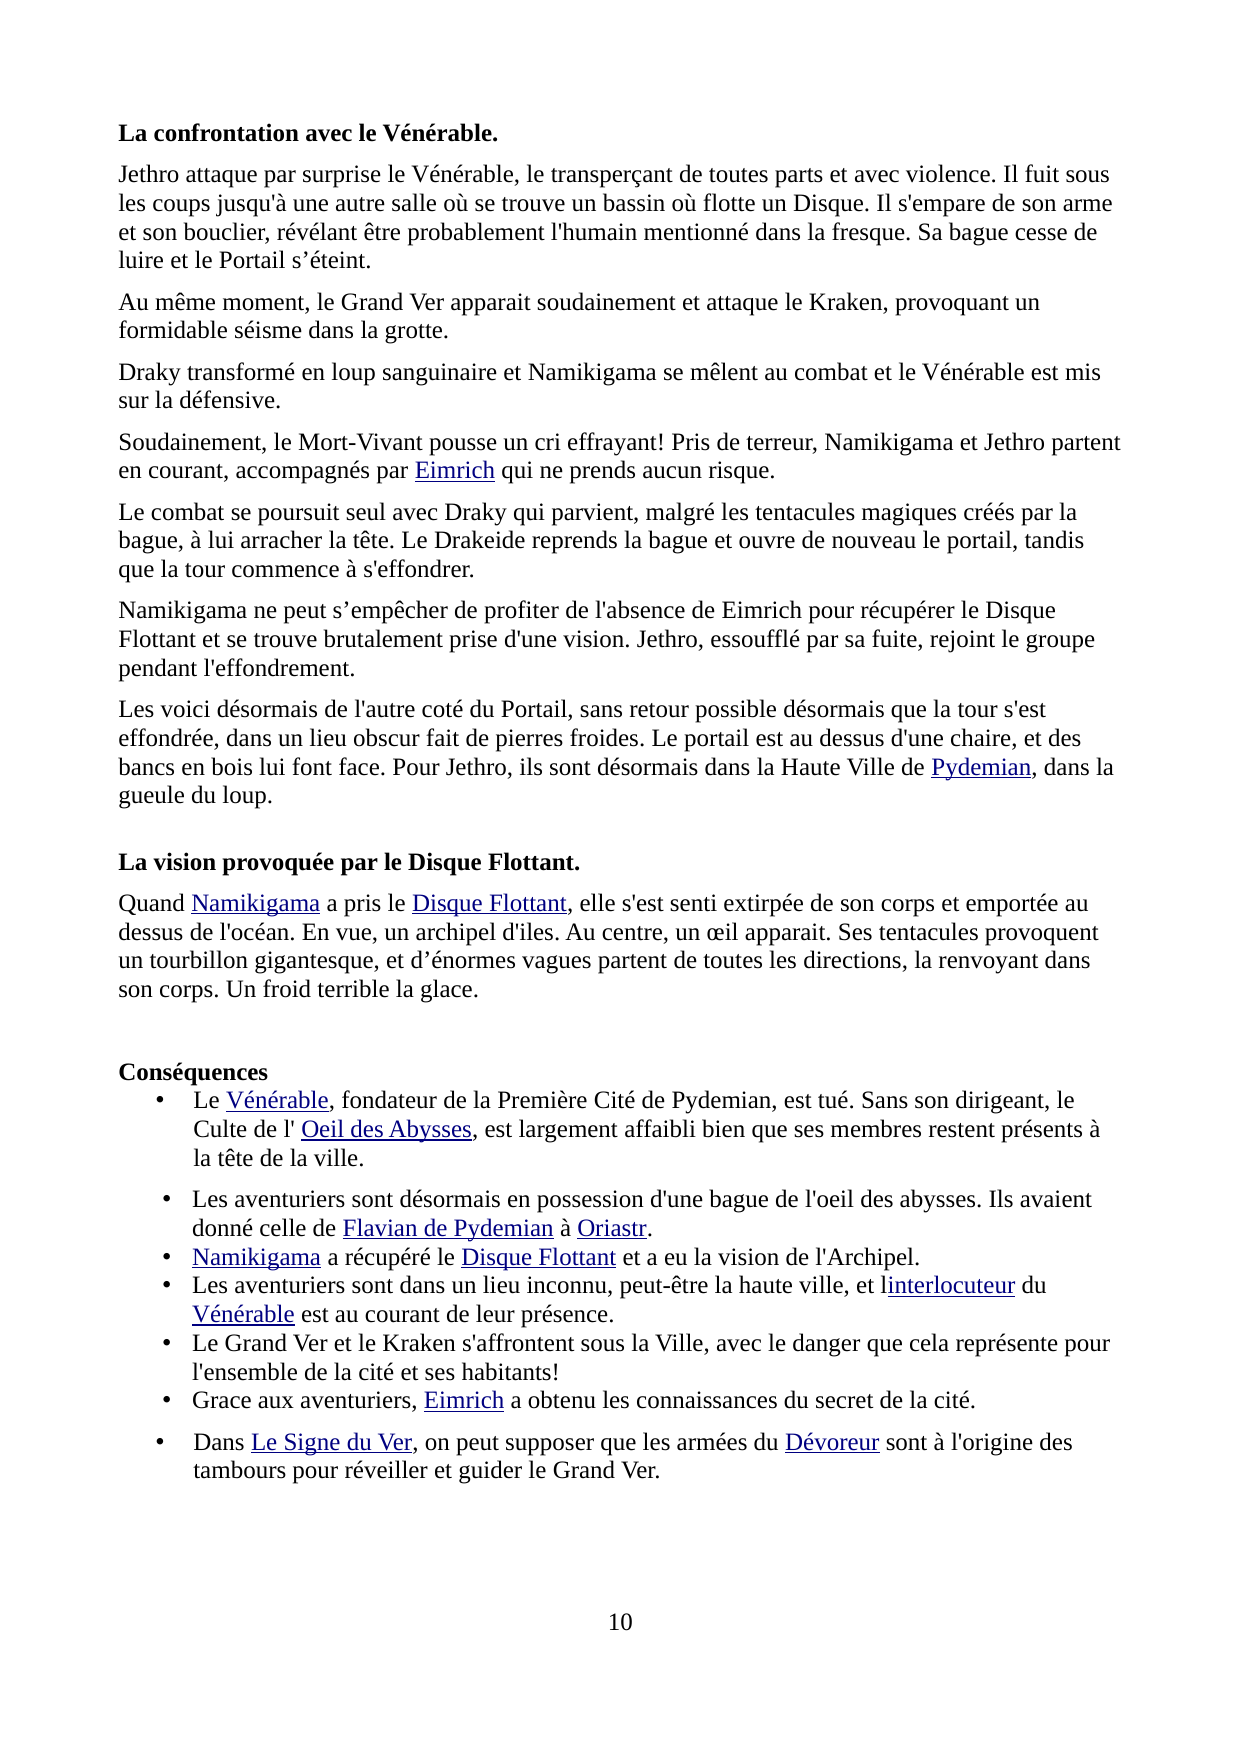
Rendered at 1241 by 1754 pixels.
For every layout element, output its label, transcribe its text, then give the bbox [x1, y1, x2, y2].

list Namikigama a récupéré le Disque Flottant et a eu la vision de l'Archipel. [162, 1242, 1122, 1271]
list Les aventuriers sont dans un lieu inconnu, peut-être la haute ville, et linterlocuteur du Vénérable est au courant de leur présence. [162, 1271, 1122, 1328]
text Les voici désormais de l'autre coté du Portail, sans retour possible désormais que la tour s'est effondrée, dans un lieu obscur fait de pierres froides. Le portail est au dessus d'une chaire, et des bancs en bois lui font face. Pour Jethro, ils sont désormais dans la Haute Ville de Pydemian, dans la gueule du loup. [118, 694, 1122, 809]
text Conséquences [118, 1057, 1122, 1086]
list Le Grand Ver et le Kraken s'affrontent sous la Ville, avec le danger que cela représente pour l'ensemble de la cité et ses habitants! [162, 1328, 1122, 1386]
list Le Vénérable, fondateur de la Première Cité de Pydemian, est tué. Sans son dirigeant, le Culte de l' Oeil des Abysses, est largement affaibli bien que ses membres restent présents à la tête de la ville. [156, 1086, 1122, 1172]
text Soudainement, le Mort-Vivant pousse un cri effrayant! Pris de terreur, Namikigama et Jethro partent en courant, accompagnés par Eimrich qui ne prends aucun risque. [118, 427, 1122, 484]
text Jethro attaque par surprise le Vénérable, le transperçant de toutes parts et avec violence. Il fuit sous les coups jusqu'à une autre salle où se trouve un bassin où flotte un Disque. Il s'empare de son arme et son bouclier, révélant être probablement l'humain mentionné dans la fresque. Sa bague cesse de luire et le Portail s’éteint. [118, 159, 1122, 274]
text Quand Namikigama a pris le Disque Flottant, elle s'est senti extirpée de son corps et emportée au dessus de l'océan. En vue, un archipel d'iles. Au centre, un œil apparait. Ses tentacules provoquent un tourbillon gigantesque, et d’énormes vagues partent de toutes les directions, la renvoyant dans son corps. Un froid terrible la glace. [118, 888, 1122, 1003]
list Les aventuriers sont désormais en possession d'une bague de l'oeil des abysses. Ils avaient donné celle de Flavian de Pydemian à Oriastr. [162, 1184, 1122, 1242]
text Draky transformé en loup sanguinaire et Namikigama se mêlent au combat et le Vénérable est mis sur la défensive. [118, 357, 1122, 414]
list Grace aux aventuriers, Eimrich a obtenu les connaissances du secret de la cité. [162, 1386, 1122, 1414]
subtitle La confrontation avec le Vénérable. [118, 118, 1122, 147]
list Dans Le Signe du Ver, on peut supposer que les armées du Dévoreur sont à l'origine des tambours pour réveiller et guider le Grand Ver. [156, 1427, 1122, 1484]
text Namikigama ne peut s’empêcher de profiter de l'absence de Eimrich pour récupérer le Disque Flottant et se trouve brutalement prise d'une vision. Jethro, essoufflé par sa fuite, rejoint le groupe pendant l'effondrement. [118, 596, 1122, 682]
text Au même moment, le Grand Ver apparait soudainement et attaque le Kraken, provoquant un formidable séisme dans la grotte. [118, 287, 1122, 344]
subtitle La vision provoquée par le Disque Flottant. [118, 847, 1122, 876]
text Le combat se poursuit seul avec Draky qui parvient, malgré les tentacules magiques créés par la bague, à lui arracher la tête. Le Drakeide reprends la bague et ouvre de nouveau le portail, tandis que la tour commence à s'effondrer. [118, 497, 1122, 583]
